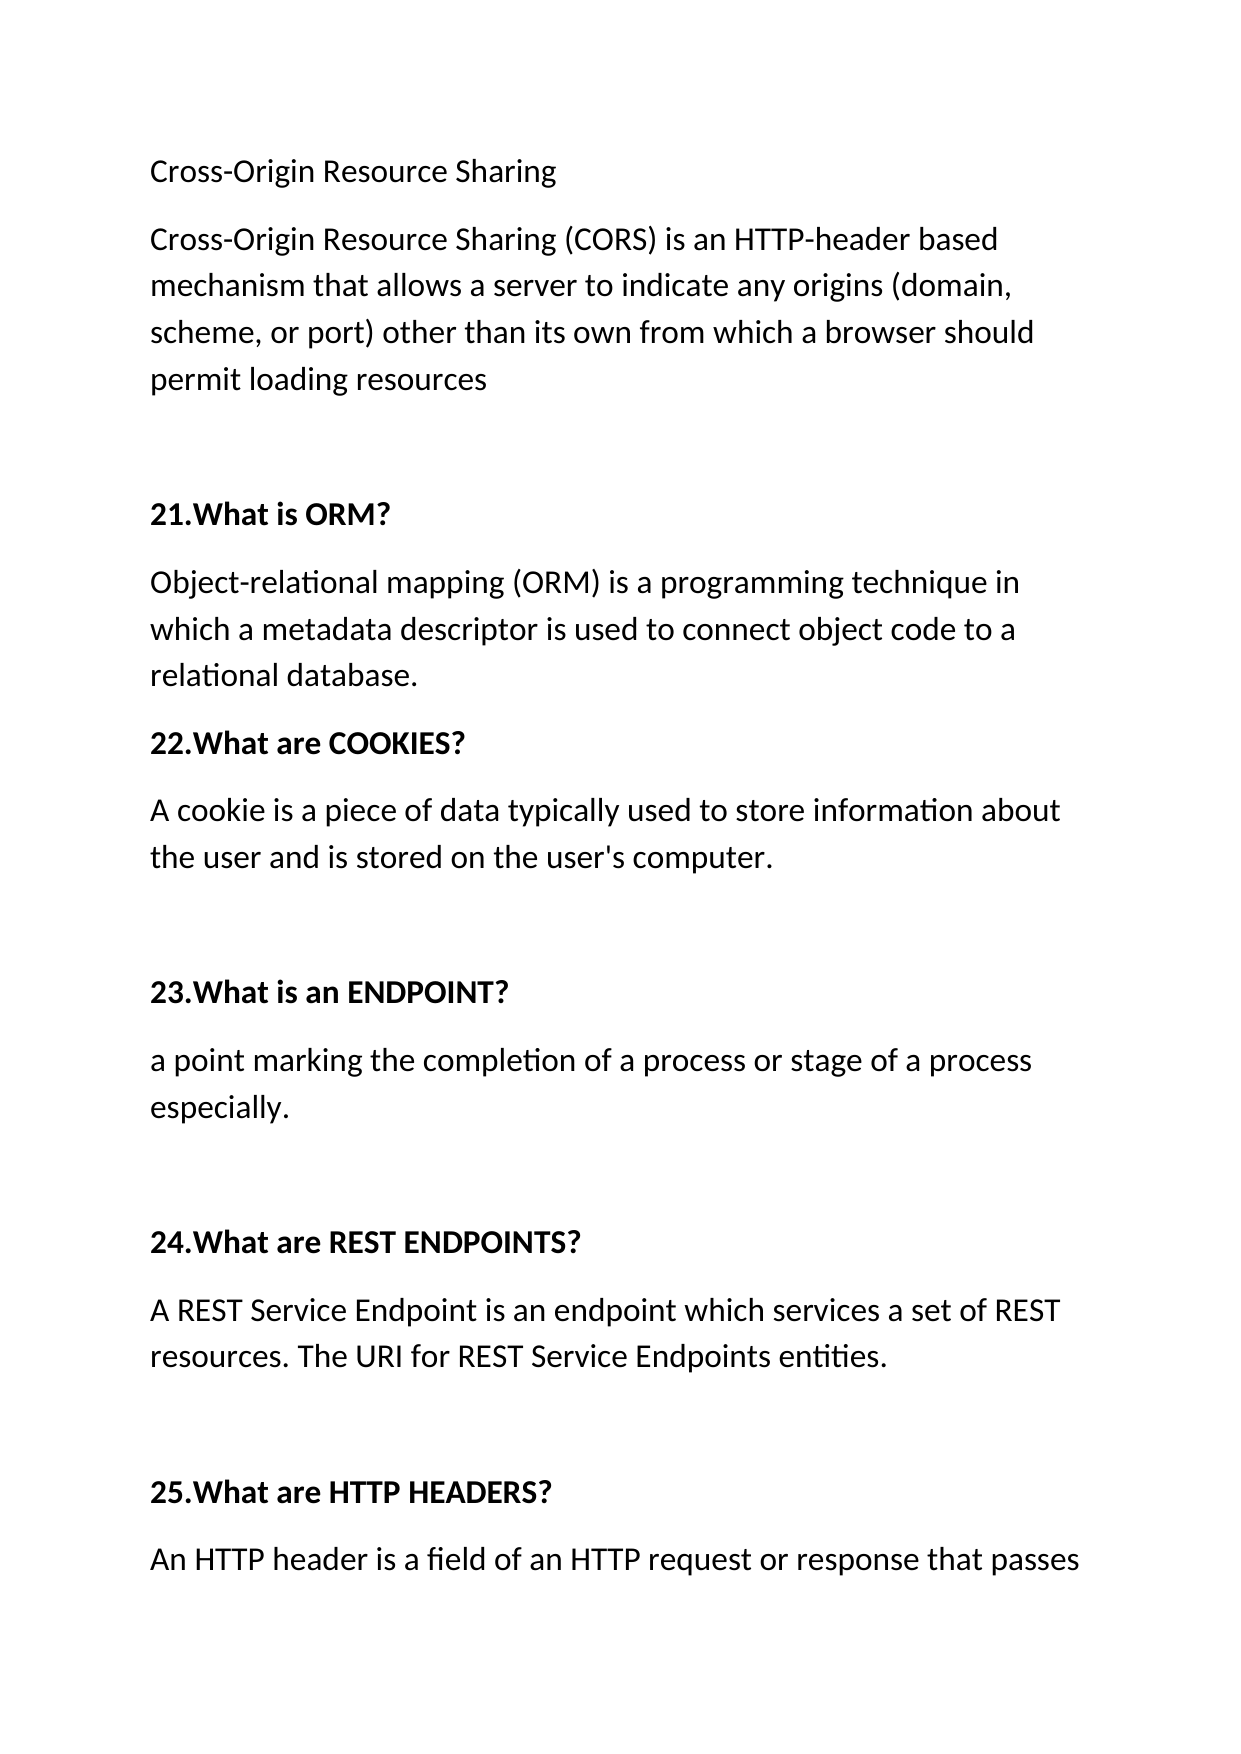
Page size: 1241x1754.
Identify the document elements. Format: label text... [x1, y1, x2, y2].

text Cross-Origin Resource Sharing [150, 150, 1090, 191]
text 22.What are COOKIES? [150, 722, 1090, 763]
text 21.What is ORM? [150, 493, 1090, 534]
text A cookie is a piece of data typically used to store information about the user and is stored on the user's computer. [150, 789, 1090, 877]
text An HTTP header is a field of an HTTP request or response that passes [150, 1538, 1090, 1579]
text 23.What is an ENDPOINT? [150, 971, 1090, 1012]
text 24.What are REST ENDPOINTS? [150, 1221, 1090, 1262]
text 25.What are HTTP HEADERS? [150, 1471, 1090, 1511]
text a point marking the completion of a process or stage of a process especially. [150, 1039, 1090, 1127]
text A REST Service Endpoint is an endpoint which services a set of REST resources. The URI for REST Service Endpoints entities. [150, 1289, 1090, 1376]
text Cross-Origin Resource Sharing (CORS) is an HTTP-header based mechanism that allows a server to indicate any origins (domain, scheme, or port) other than its own from which a browser should permit loading resources [150, 218, 1090, 399]
text Object-relational mapping (ORM) is a programming technique in which a metadata descriptor is used to connect object code to a relational database. [150, 561, 1090, 695]
